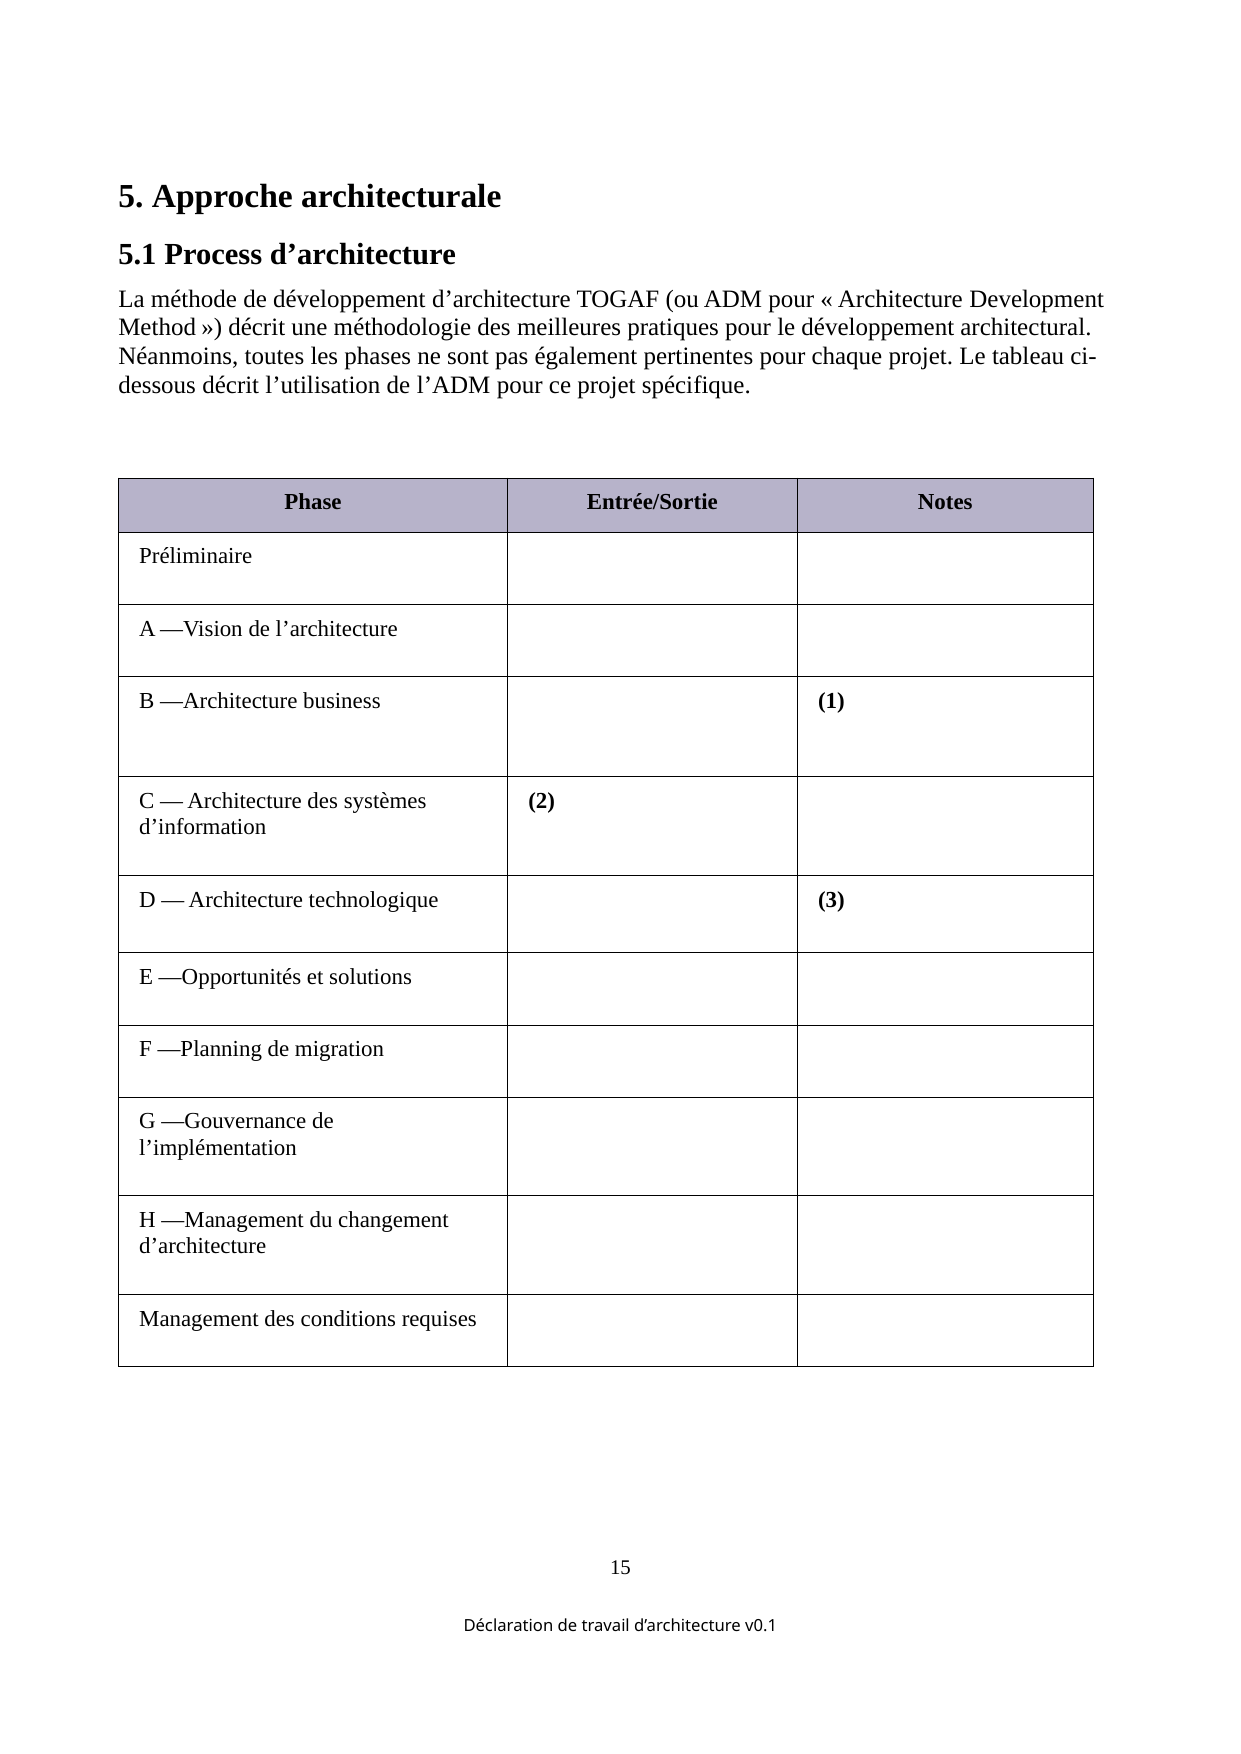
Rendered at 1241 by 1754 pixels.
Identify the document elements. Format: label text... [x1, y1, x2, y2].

table_cell G —Gouvernance de l’implémentation [119, 1098, 507, 1195]
table_cell F —Planning de migration [119, 1026, 507, 1097]
table_cell H —Management du changement d’architecture [119, 1196, 507, 1294]
table_cell [798, 1196, 1093, 1294]
table_cell [798, 953, 1093, 1024]
table_cell [798, 1295, 1093, 1366]
table_cell [508, 953, 797, 1024]
table_cell Préliminaire [119, 533, 507, 604]
text 13 [118, 1555, 1122, 1579]
table_cell [508, 1196, 797, 1294]
table_cell [508, 1295, 797, 1366]
table_cell A —Vision de l’architecture [119, 605, 507, 676]
table_cell [798, 777, 1093, 875]
table_cell Management des conditions requises [119, 1295, 507, 1366]
table_cell (3) [798, 876, 1093, 952]
table_header Phase [119, 479, 507, 532]
table_cell [798, 1098, 1093, 1195]
table_cell C — Architecture des systèmes d’information [119, 777, 507, 875]
table_header Entrée/Sortie [508, 479, 797, 532]
table_cell [508, 677, 797, 776]
table_cell [508, 1026, 797, 1097]
subtitle 5. Approche architecturale [118, 176, 1122, 215]
table_cell [798, 605, 1093, 676]
text La méthode de développement d’architecture TOGAF (ou ADM pour « Architecture Development Method ») décrit une méthodologie des meilleures pratiques pour le développement architectural. Néanmoins, toutes les phases ne sont pas également pertinentes pour chaque projet. Le tableau ci-dessous décrit l’utilisation de l’ADM pour ce projet spécifique. [118, 284, 1122, 399]
table_cell [508, 533, 797, 604]
table_cell [508, 605, 797, 676]
table_header Notes [798, 479, 1093, 532]
table_cell [798, 533, 1093, 604]
table_cell E —Opportunités et solutions [119, 953, 507, 1024]
table_cell D — Architecture technologique [119, 876, 507, 952]
table_cell [508, 1098, 797, 1195]
subtitle 5.1 Process d’architecture [118, 236, 1122, 271]
table_cell (1) [798, 677, 1093, 776]
table_cell (2) [508, 777, 797, 875]
table_cell [798, 1026, 1093, 1097]
table_cell B —Architecture business [119, 677, 507, 776]
table_cell [508, 876, 797, 952]
